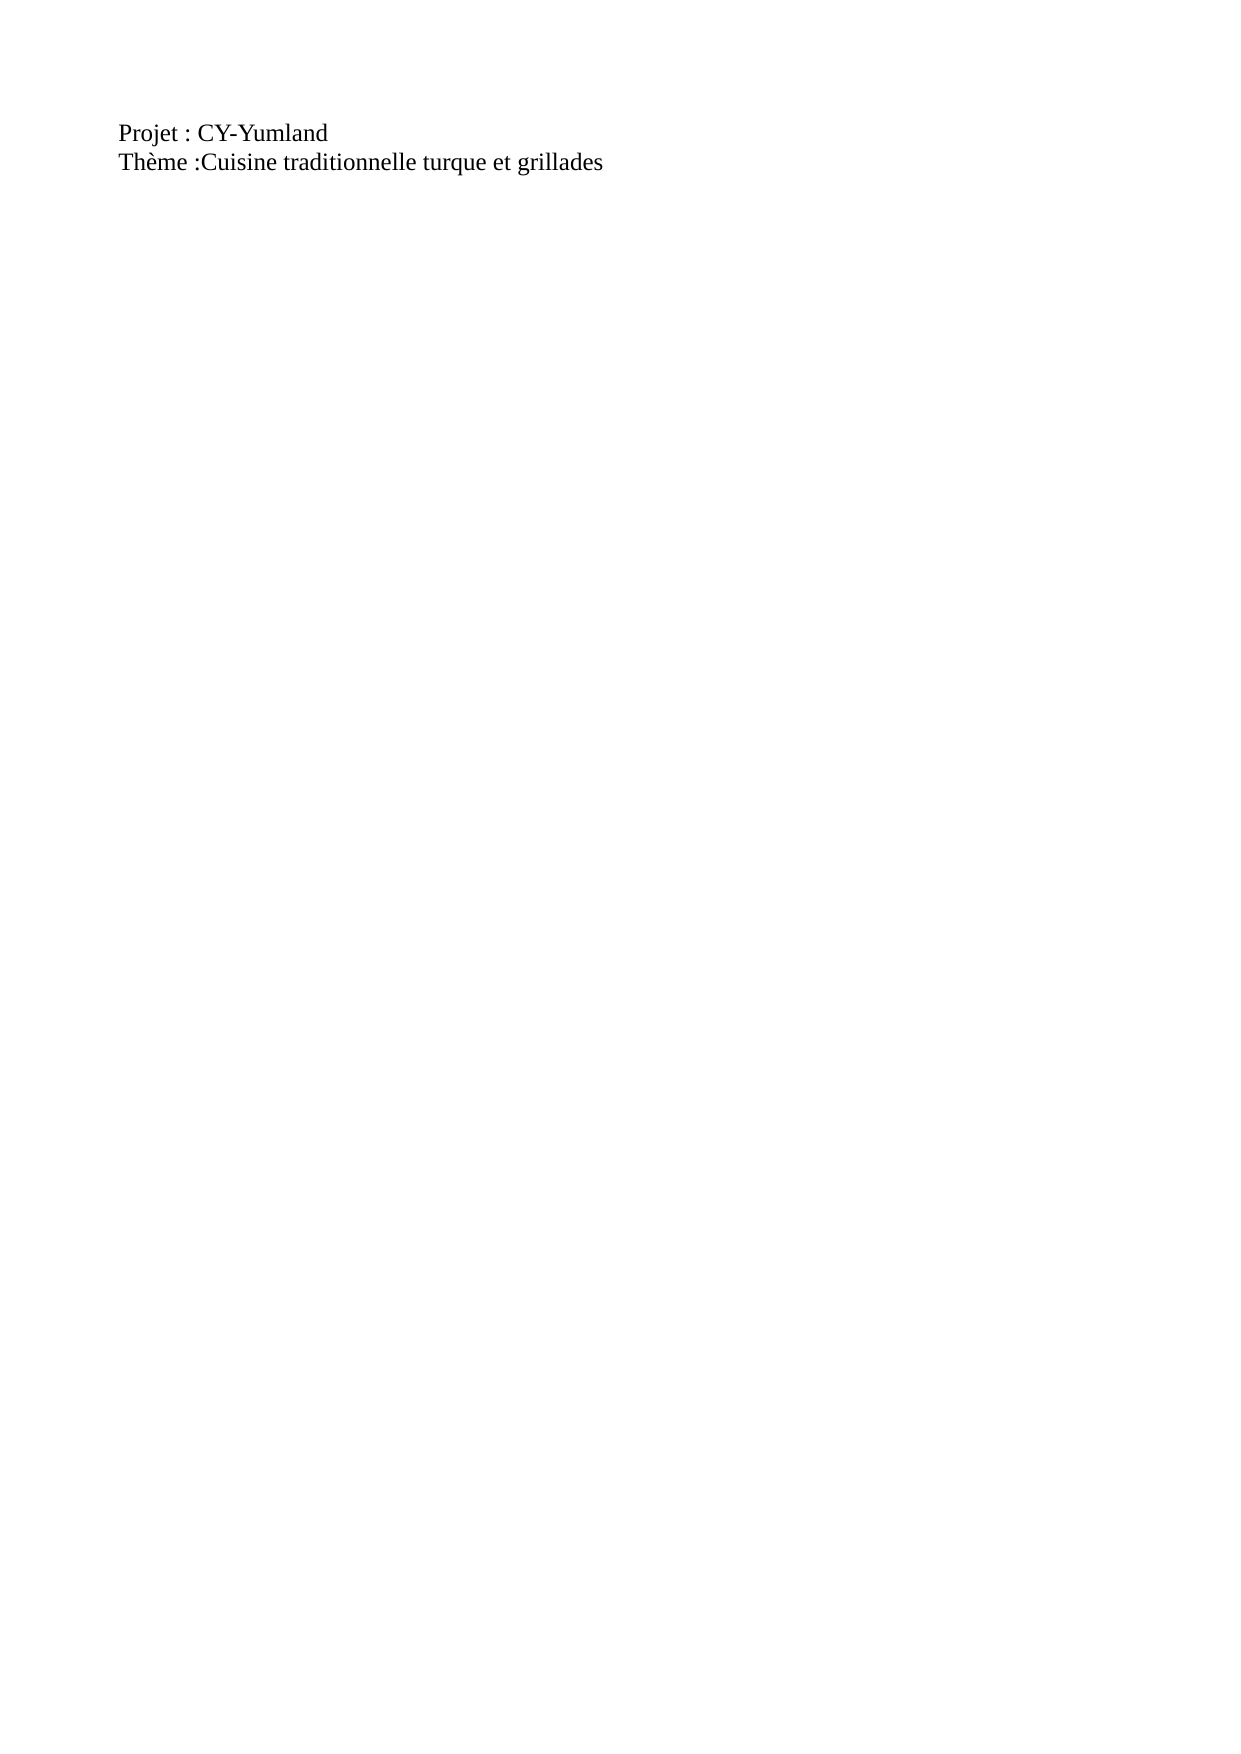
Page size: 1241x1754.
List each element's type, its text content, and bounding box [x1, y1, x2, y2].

text Thème :Cuisine traditionnelle turque et grillades [118, 147, 1122, 176]
text Projet : CY-Yumland [118, 118, 1122, 147]
